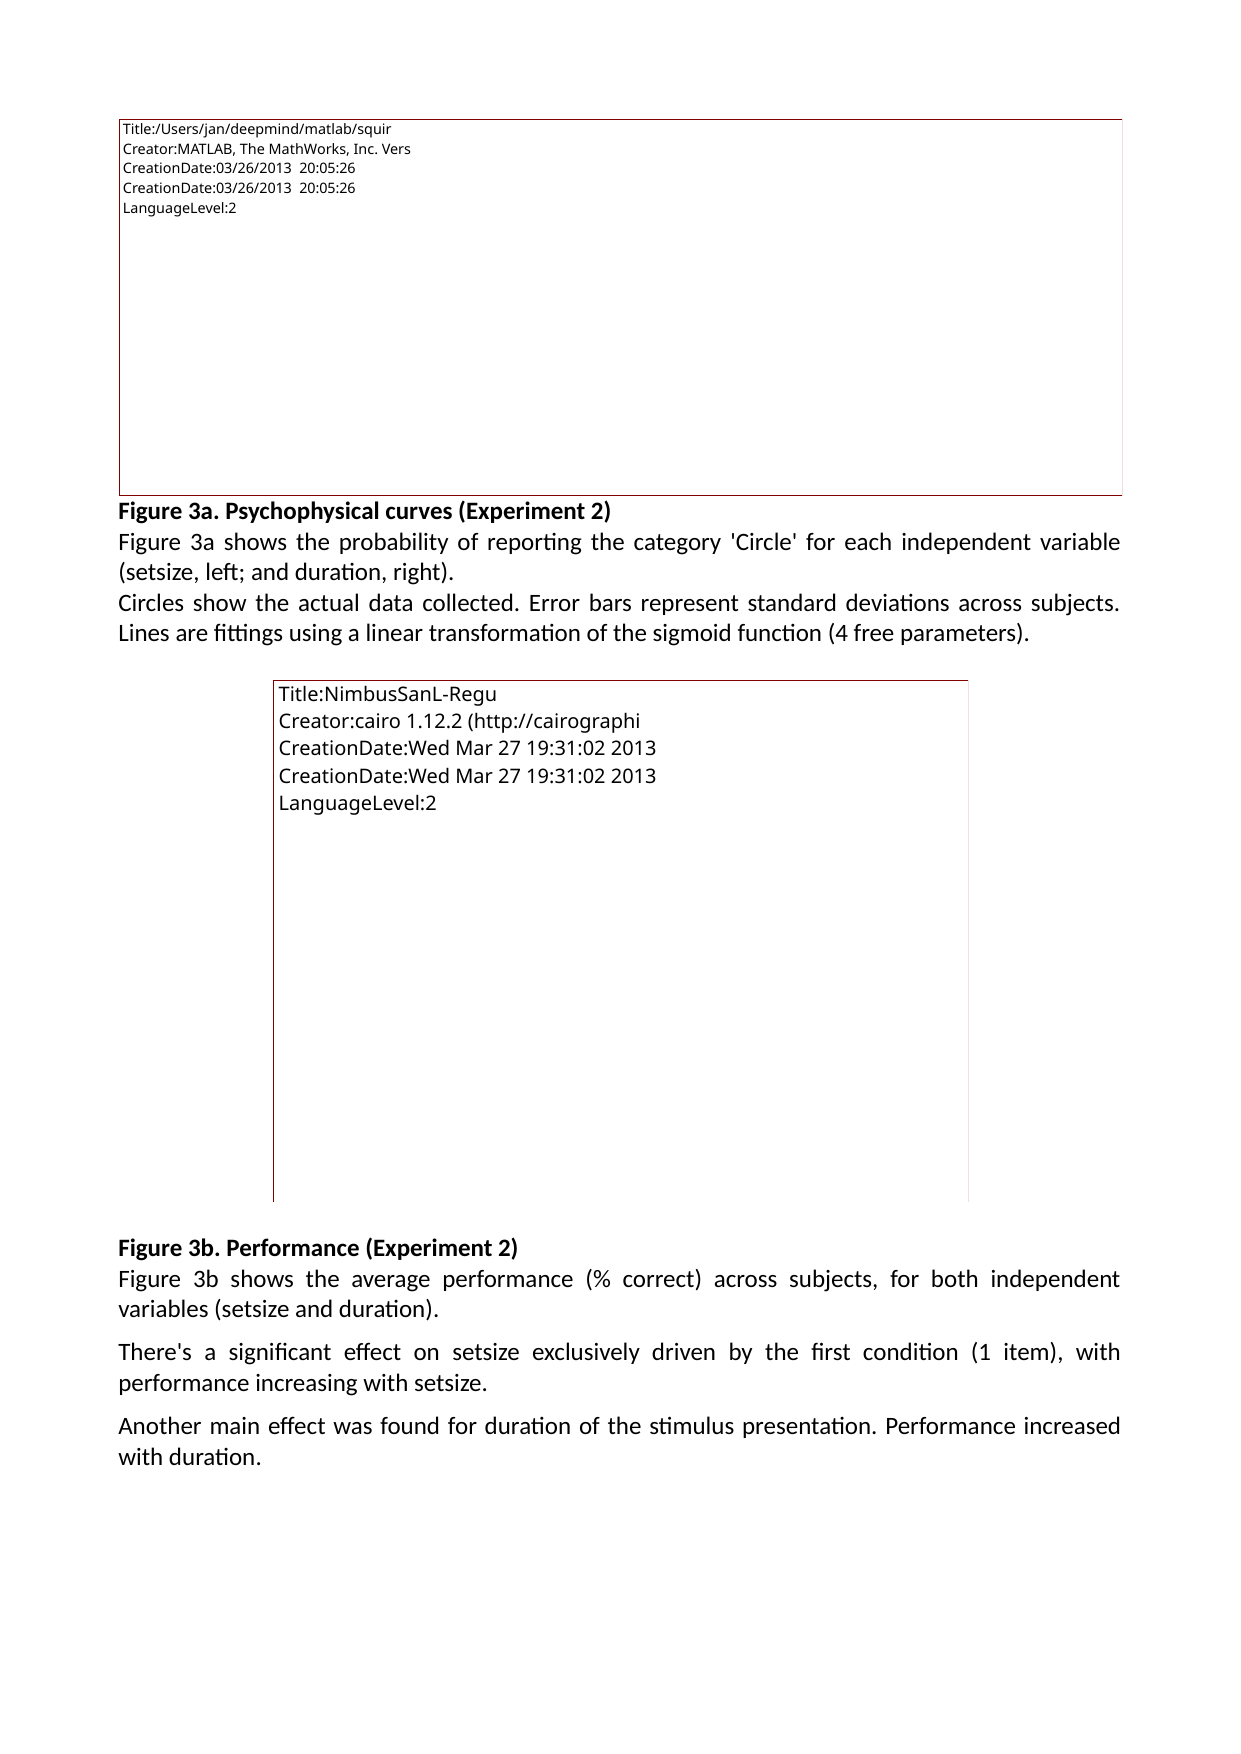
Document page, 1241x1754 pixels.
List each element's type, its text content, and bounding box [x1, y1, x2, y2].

text Figure 3b. Performance (Experiment 2) [118, 1232, 1122, 1263]
text Circles show the actual data collected. Error bars represent standard deviations across subjects. Lines are fittings using a linear transformation of the sigmoid function (4 free parameters). [118, 587, 1122, 648]
text Figure 3b shows the average performance (% correct) across subjects, for both independent variables (setsize and duration). [118, 1263, 1122, 1324]
text Another main effect was found for duration of the stimulus presentation. Performance increased with duration. [118, 1410, 1122, 1471]
text Figure 3a. Psychophysical curves (Experiment 2) [118, 118, 1122, 526]
text Figure 3a shows the probability of reporting the category 'Circle' for each independent variable (setsize, left; and duration, right). [118, 526, 1122, 587]
text There's a significant effect on setsize exclusively driven by the first condition (1 item), with performance increasing with setsize. [118, 1337, 1122, 1398]
